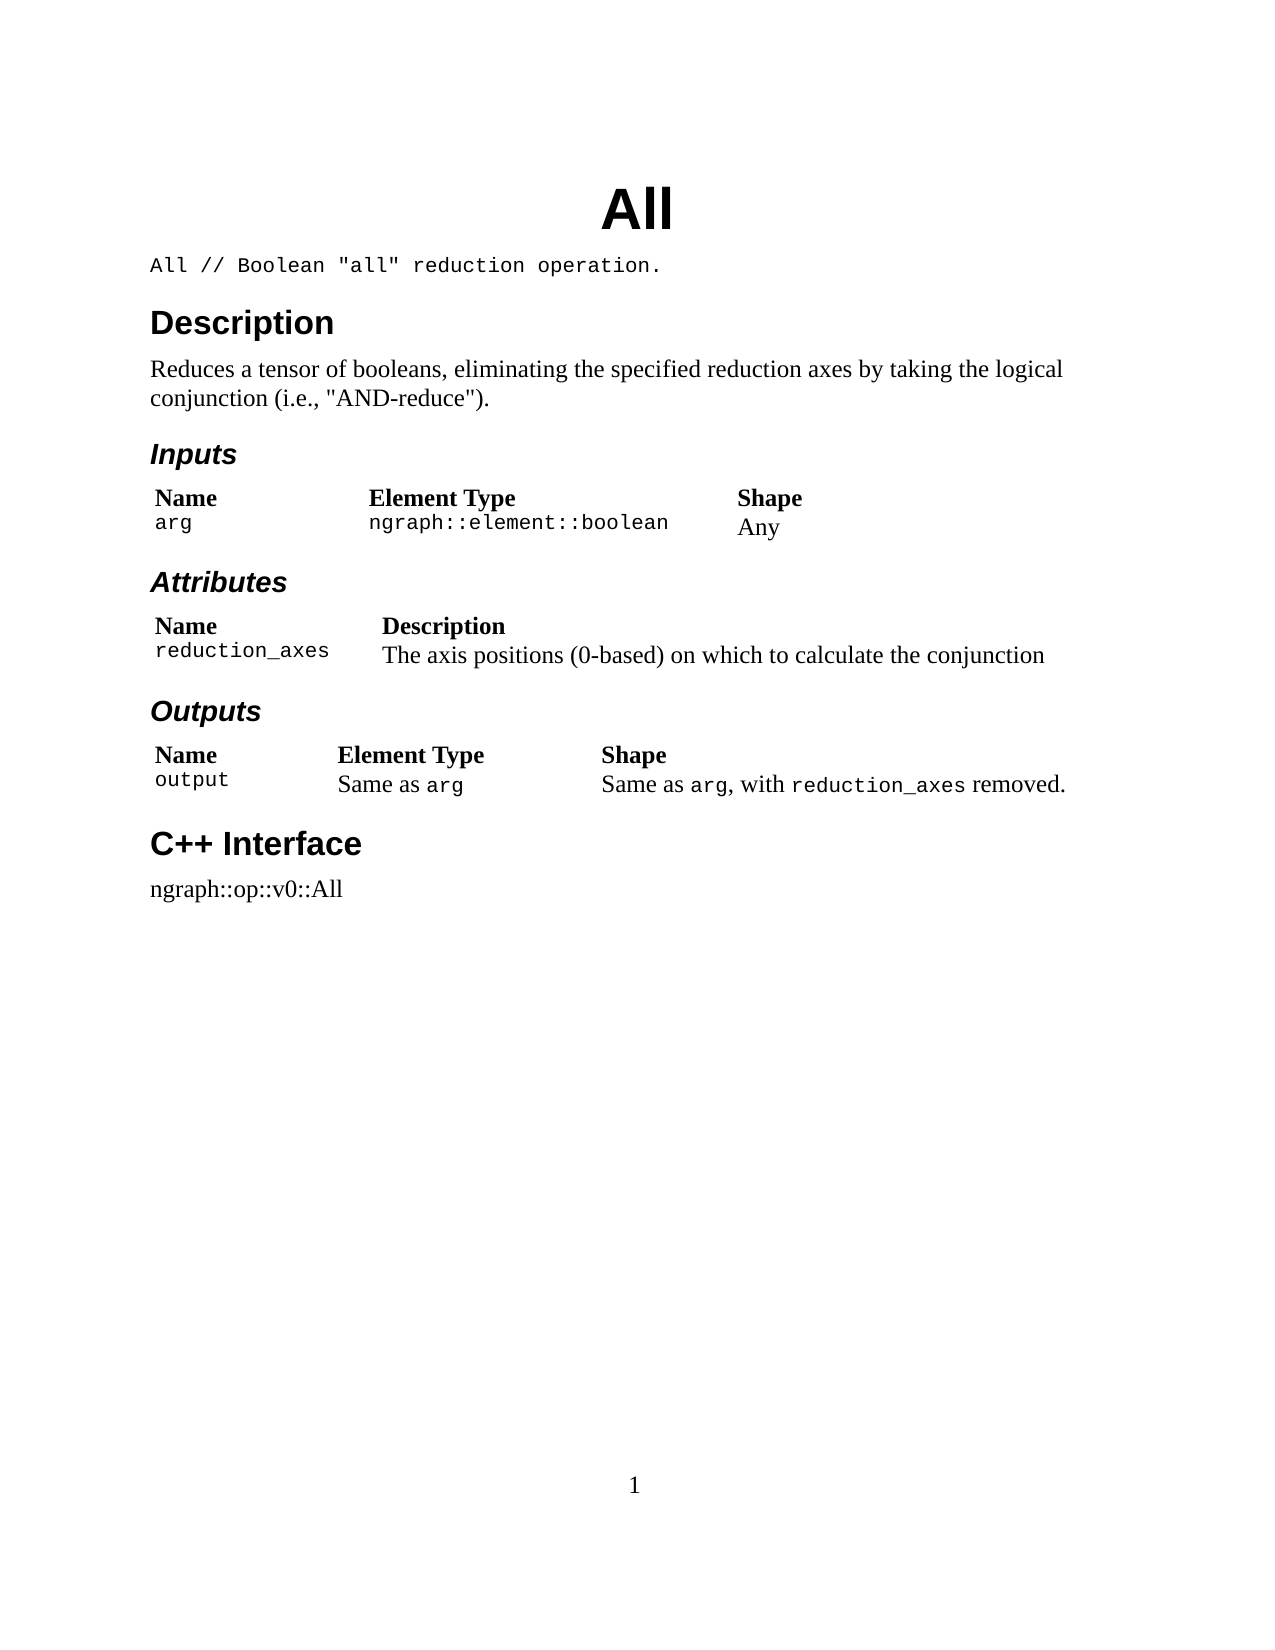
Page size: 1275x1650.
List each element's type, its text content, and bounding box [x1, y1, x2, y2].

table_cell Same as arg, with reduction_axes removed. [597, 769, 1125, 798]
subtitle Attributes [150, 565, 1125, 599]
table_cell Any [733, 512, 1125, 540]
subtitle Outputs [150, 694, 1125, 727]
table_header Element Type [364, 483, 733, 512]
text All // Boolean "all" reduction operation. [150, 254, 1125, 278]
title All [150, 175, 1125, 242]
table_cell reduction_axes [150, 640, 377, 669]
table_header Element Type [333, 740, 597, 769]
table_header Description [378, 611, 1125, 640]
table_cell output [150, 769, 333, 798]
table_header Name [150, 483, 364, 512]
subtitle Description [150, 303, 1125, 342]
table_header Name [150, 611, 377, 640]
table_header Shape [733, 483, 1125, 512]
subtitle C++ Interface [150, 823, 1125, 862]
subtitle Inputs [150, 437, 1125, 470]
table_header Shape [597, 740, 1125, 769]
table_cell Same as arg [333, 769, 597, 798]
text Reduces a tensor of booleans, eliminating the specified reduction axes by taking the logical conjunction (i.e., "AND-reduce"). [150, 354, 1125, 412]
text ngraph::op::v0::All [150, 874, 1125, 903]
table_cell The axis positions (0-based) on which to calculate the conjunction [378, 640, 1125, 669]
table_cell ngraph::element::boolean [364, 512, 733, 540]
table_header Name [150, 740, 333, 769]
table_cell arg [150, 512, 364, 540]
